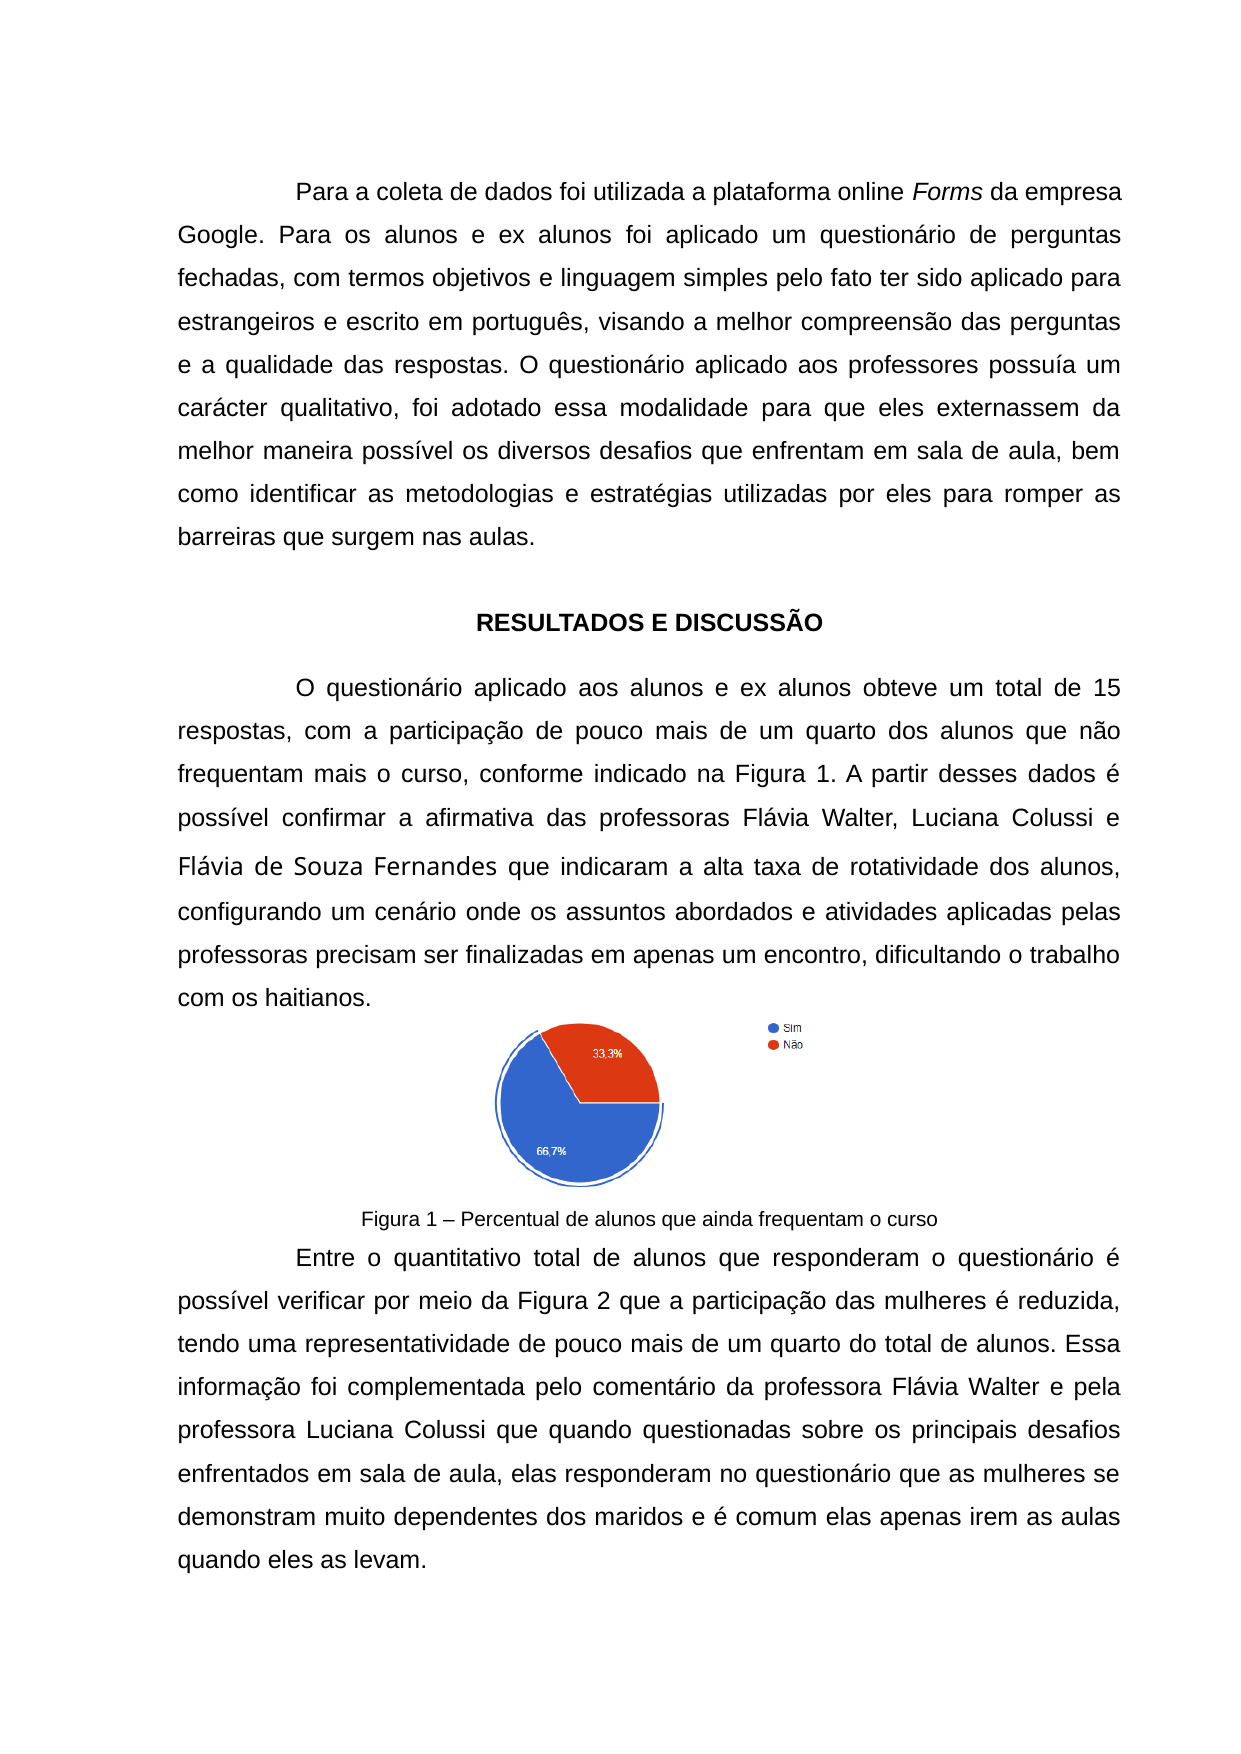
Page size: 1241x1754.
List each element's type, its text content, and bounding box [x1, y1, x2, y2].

picture [486, 1014, 813, 1195]
text O questionário aplicado aos alunos e ex alunos obteve um total de 15 respostas, com a participação de pouco mais de um quarto dos alunos que não frequentam mais o curso, conforme indicado na Figura 1. A partir desses dados é possível confirmar a afirmativa das professoras Flávia Walter, Luciana Colussi e Flávia de Souza Fernandes que indicaram a alta taxa de rotatividade dos alunos, configurando um cenário onde os assuntos abordados e atividades aplicadas pelas professoras precisam ser finalizadas em apenas um encontro, dificultando o trabalho com os haitianos. [177, 673, 1122, 1012]
text Figura 1 – Percentual de alunos que ainda frequentam o curso [177, 1026, 1122, 1231]
text Entre o quantitativo total de alunos que responderam o questionário é possível verificar por meio da Figura 2 que a participação das mulheres é reduzida, tendo uma representatividade de pouco mais de um quarto do total de alunos. Essa informação foi complementada pelo comentário da professora Flávia Walter e pela professora Luciana Colussi que quando questionadas sobre os principais desafios enfrentados em sala de aula, elas responderam no questionário que as mulheres se demonstram muito dependentes dos maridos e é comum elas apenas irem as aulas quando eles as levam. [177, 1243, 1122, 1573]
text Para a coleta de dados foi utilizada a plataforma online Forms da empresa Google. Para os alunos e ex alunos foi aplicado um questionário de perguntas fechadas, com termos objetivos e linguagem simples pelo fato ter sido aplicado para estrangeiros e escrito em português, visando a melhor compreensão das perguntas e a qualidade das respostas. O questionário aplicado aos professores possuía um carácter qualitativo, foi adotado essa modalidade para que eles externassem da melhor maneira possível os diversos desafios que enfrentam em sala de aula, bem como identificar as metodologias e estratégias utilizadas por eles para romper as barreiras que surgem nas aulas. [177, 177, 1122, 551]
text RESULTADOS E DISCUSSÃO [177, 608, 1122, 637]
